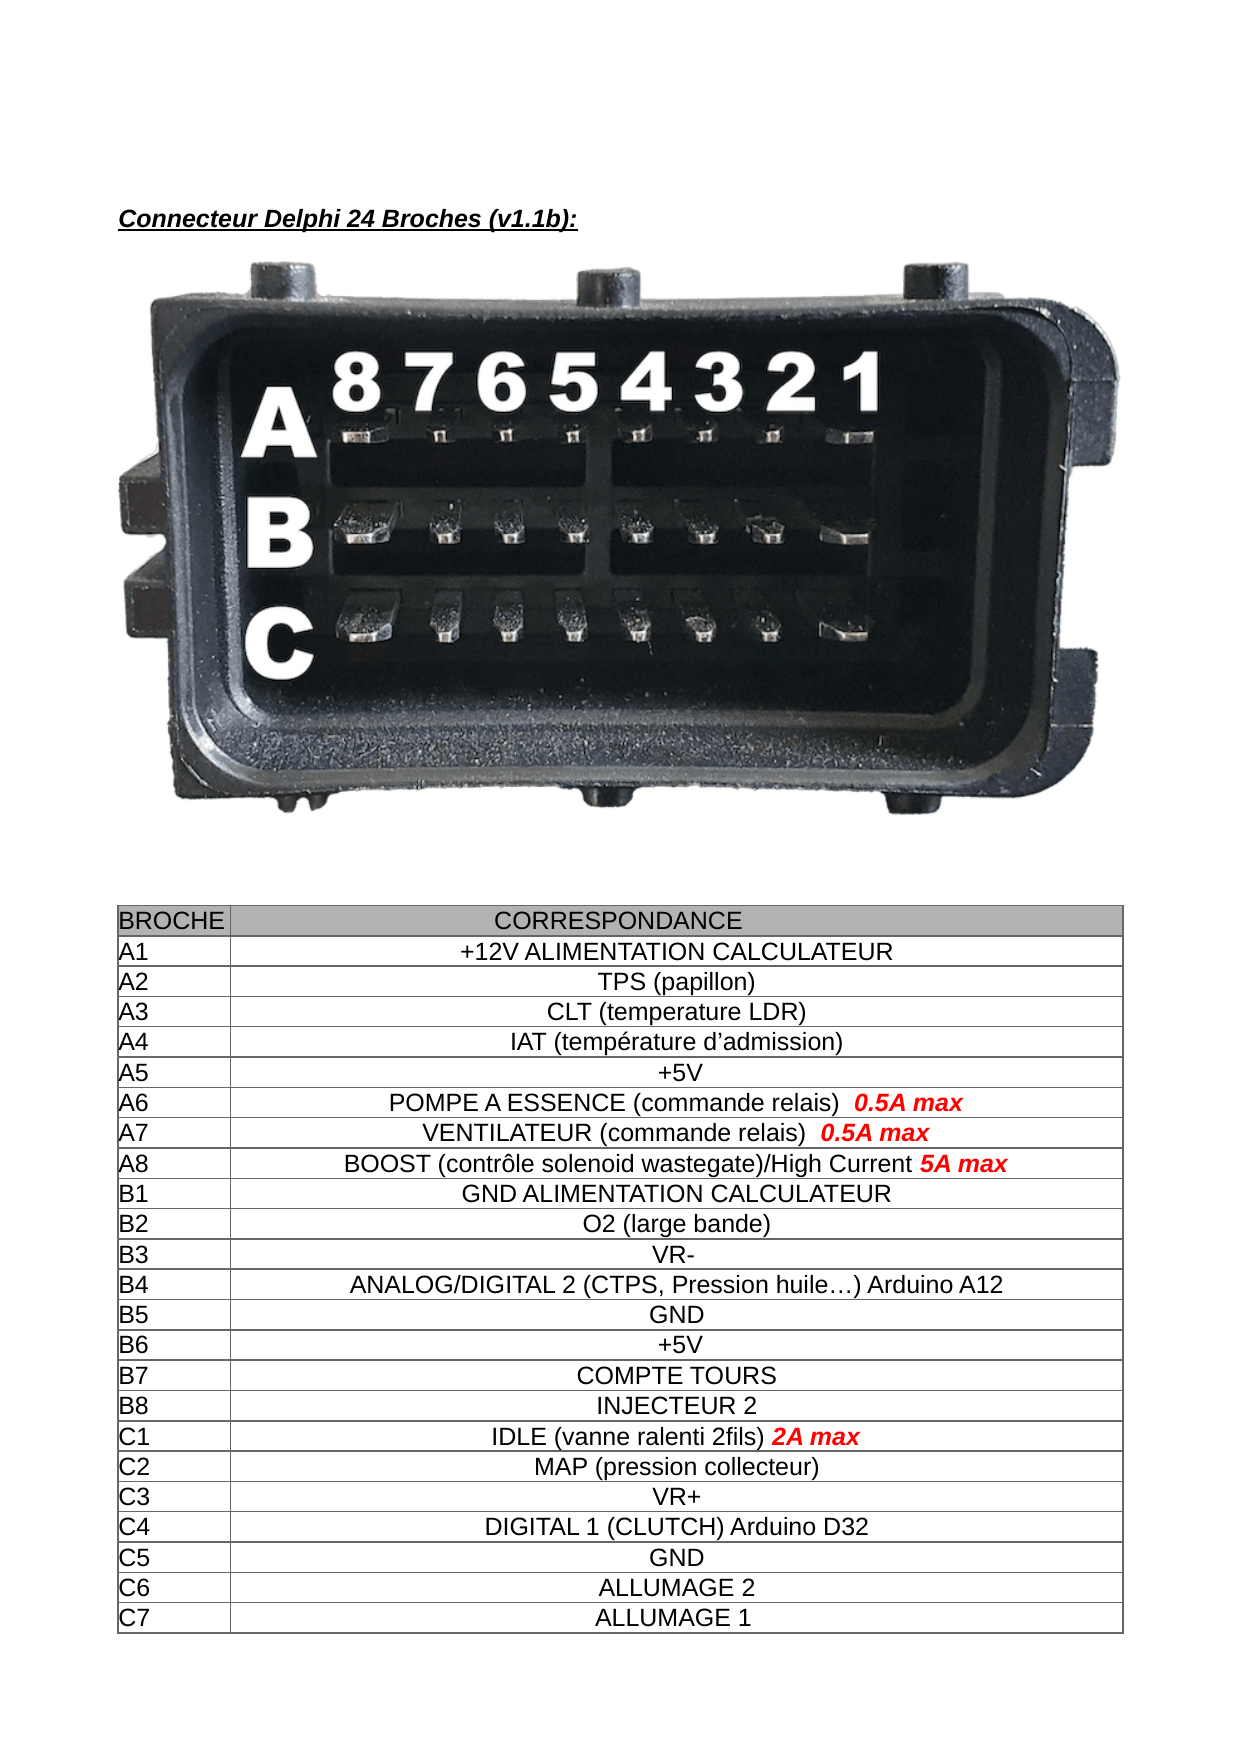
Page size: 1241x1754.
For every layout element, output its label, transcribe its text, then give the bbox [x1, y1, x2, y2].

table_cell ALLUMAGE 1 [231, 1603, 1122, 1632]
table_cell B7 [119, 1361, 230, 1389]
table_cell INJECTEUR 2 [231, 1391, 1122, 1420]
table_cell C2 [119, 1452, 230, 1481]
table_cell COMPTE TOURS [231, 1361, 1122, 1389]
table_cell B8 [119, 1391, 230, 1420]
table_cell B4 [119, 1270, 230, 1299]
table_cell +5V [231, 1058, 1122, 1086]
table_cell B3 [119, 1240, 230, 1268]
text Connecteur Delphi 24 Broches (v1.1b): [118, 204, 1122, 233]
table_cell IDLE (vanne ralenti 2fils) 2A max [231, 1422, 1122, 1450]
table_cell B2 [119, 1209, 230, 1238]
picture [118, 261, 1123, 860]
table_cell B5 [119, 1300, 230, 1329]
table_header BROCHE [119, 906, 230, 935]
table_cell GND [231, 1300, 1122, 1329]
table_cell B6 [119, 1331, 230, 1359]
table_cell VENTILATEUR (commande relais) 0.5A max [231, 1118, 1122, 1147]
table_cell A6 [119, 1088, 230, 1117]
table_cell GND [231, 1543, 1122, 1571]
table_cell TPS (papillon) [231, 967, 1122, 996]
table_cell POMPE A ESSENCE (commande relais) 0.5A max [231, 1088, 1122, 1117]
table_cell +5V [231, 1331, 1122, 1359]
table_cell ALLUMAGE 2 [231, 1573, 1122, 1602]
table_header CORRESPONDANCE [231, 906, 1122, 935]
table_cell ANALOG/DIGITAL 2 (CTPS, Pression huile…) Arduino A12 [231, 1270, 1122, 1299]
table_cell C6 [119, 1573, 230, 1602]
table_cell VR- [231, 1240, 1122, 1268]
table_cell A2 [119, 967, 230, 996]
table_cell CLT (temperature LDR) [231, 997, 1122, 1026]
table_cell BOOST (contrôle solenoid wastegate)/High Current 5A max [231, 1149, 1122, 1177]
table_cell A1 [119, 937, 230, 965]
table_cell A4 [119, 1027, 230, 1056]
table_cell A8 [119, 1149, 230, 1177]
table_cell C1 [119, 1422, 230, 1450]
table_cell C4 [119, 1512, 230, 1541]
table_cell B1 [119, 1179, 230, 1208]
table_cell IAT (température d’admission) [231, 1027, 1122, 1056]
table_cell C7 [119, 1603, 230, 1632]
table_cell C5 [119, 1543, 230, 1571]
table_cell MAP (pression collecteur) [231, 1452, 1122, 1481]
table_cell A5 [119, 1058, 230, 1086]
table_cell DIGITAL 1 (CLUTCH) Arduino D32 [231, 1512, 1122, 1541]
table_cell VR+ [231, 1482, 1122, 1511]
table_cell C3 [119, 1482, 230, 1511]
table_cell A3 [119, 997, 230, 1026]
table_cell GND ALIMENTATION CALCULATEUR [231, 1179, 1122, 1208]
table_cell O2 (large bande) [231, 1209, 1122, 1238]
table_cell +12V ALIMENTATION CALCULATEUR [231, 937, 1122, 965]
table_cell A7 [119, 1118, 230, 1147]
